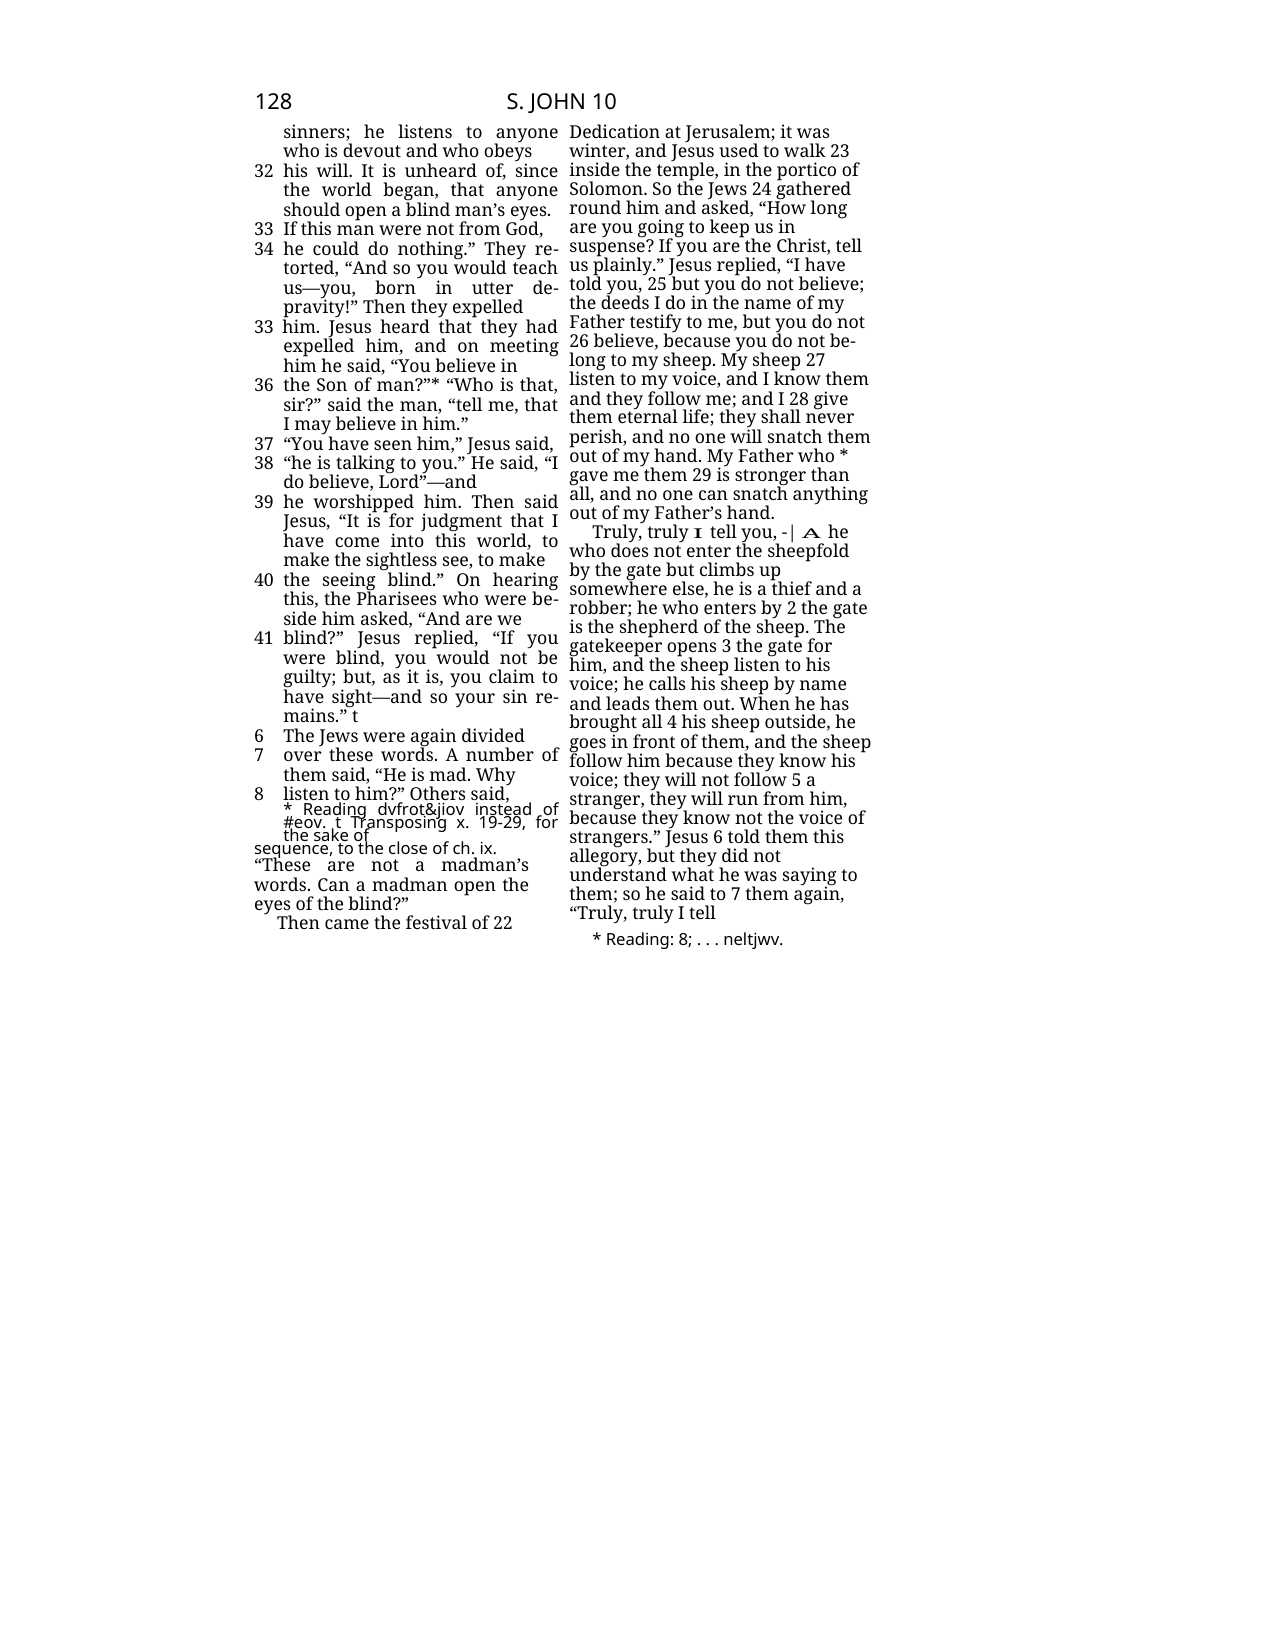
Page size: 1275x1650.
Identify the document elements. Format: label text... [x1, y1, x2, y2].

list over these words. A number of them said, “He is mad. Why [254, 746, 558, 785]
text * Reading: 8; . . . neltjwv. [569, 932, 874, 948]
list “You have seen him,” Jesus said, [254, 434, 558, 454]
list “he is talking to you.” He said, “I do believe, Lord”—and [254, 454, 558, 493]
text Then came the festival of 22 [254, 914, 558, 933]
text * Reading dvfrot&jiov instead of #eov. t Transposing x. 19-29, for the sake of [283, 804, 558, 844]
list he could do nothing.” They re­torted, “And so you would teach us—you, born in utter de­pravity!” Then they expelled [254, 240, 558, 318]
list blind?” Jesus replied, “If you were blind, you would not be guilty; but, as it is, you claim to have sight—and so your sin re­mains.” t [254, 629, 558, 727]
list the Son of man?”* “Who is that, sir?” said the man, “tell me, that I may believe in him.” [254, 376, 558, 434]
list the seeing blind.” On hearing this, the Pharisees who were be­side him asked, “And are we [254, 571, 558, 629]
list he worshipped him. Then said Jesus, “It is for judgment that I have come into this world, to make the sightless see, to make [254, 493, 558, 571]
list his will. It is unheard of, since the world began, that anyone should open a blind man’s eyes. [254, 162, 558, 220]
list listen to him?” Others said, [254, 785, 558, 804]
text Truly, truly I tell you, -| A he who does not enter the sheepfold by the gate but climbs up somewhere else, he is a thief and a robber; he who enters by 2 the gate is the shepherd of the sheep. The gatekeeper opens 3 the gate for him, and the sheep listen to his voice; he calls his sheep by name and leads them out. When he has brought all 4 his sheep outside, he goes in front of them, and the sheep follow him because they know his voice; they will not follow 5 a stranger, they will run from him, because they know not the voice of strangers.” Jesus 6 told them this allegory, but they did not understand what he was saying to them; so he said to 7 them again, “Truly, truly I tell [569, 523, 874, 923]
list sinners; he listens to anyone who is devout and who obeys [254, 123, 558, 162]
list The Jews were again divided [254, 727, 558, 746]
text sequence, to the close of ch. ix. [254, 844, 558, 857]
list If this man were not from God, [254, 220, 558, 240]
text “These are not a madman’s words. Can a madman open the eyes of the blind?” [254, 857, 529, 914]
text 33 him. Jesus heard that they had expelled him, and on meet­ing him he said, “You believe in [254, 318, 558, 376]
text Dedication at Jerusalem; it was winter, and Jesus used to walk 23 inside the temple, in the portico of Solomon. So the Jews 24 gathered round him and asked, “How long are you going to keep us in suspense? If you are the Christ, tell us plainly.” Jesus replied, “I have told you, 25 but you do not believe; the deeds I do in the name of my Father testify to me, but you do not 26 believe, because you do not be­long to my sheep. My sheep 27 listen to my voice, and I know them and they follow me; and I 28 give them eternal life; they shall never perish, and no one will snatch them out of my hand. My Father who * gave me them 29 is stronger than all, and no one can snatch anything out of my Father’s hand. [569, 123, 874, 523]
